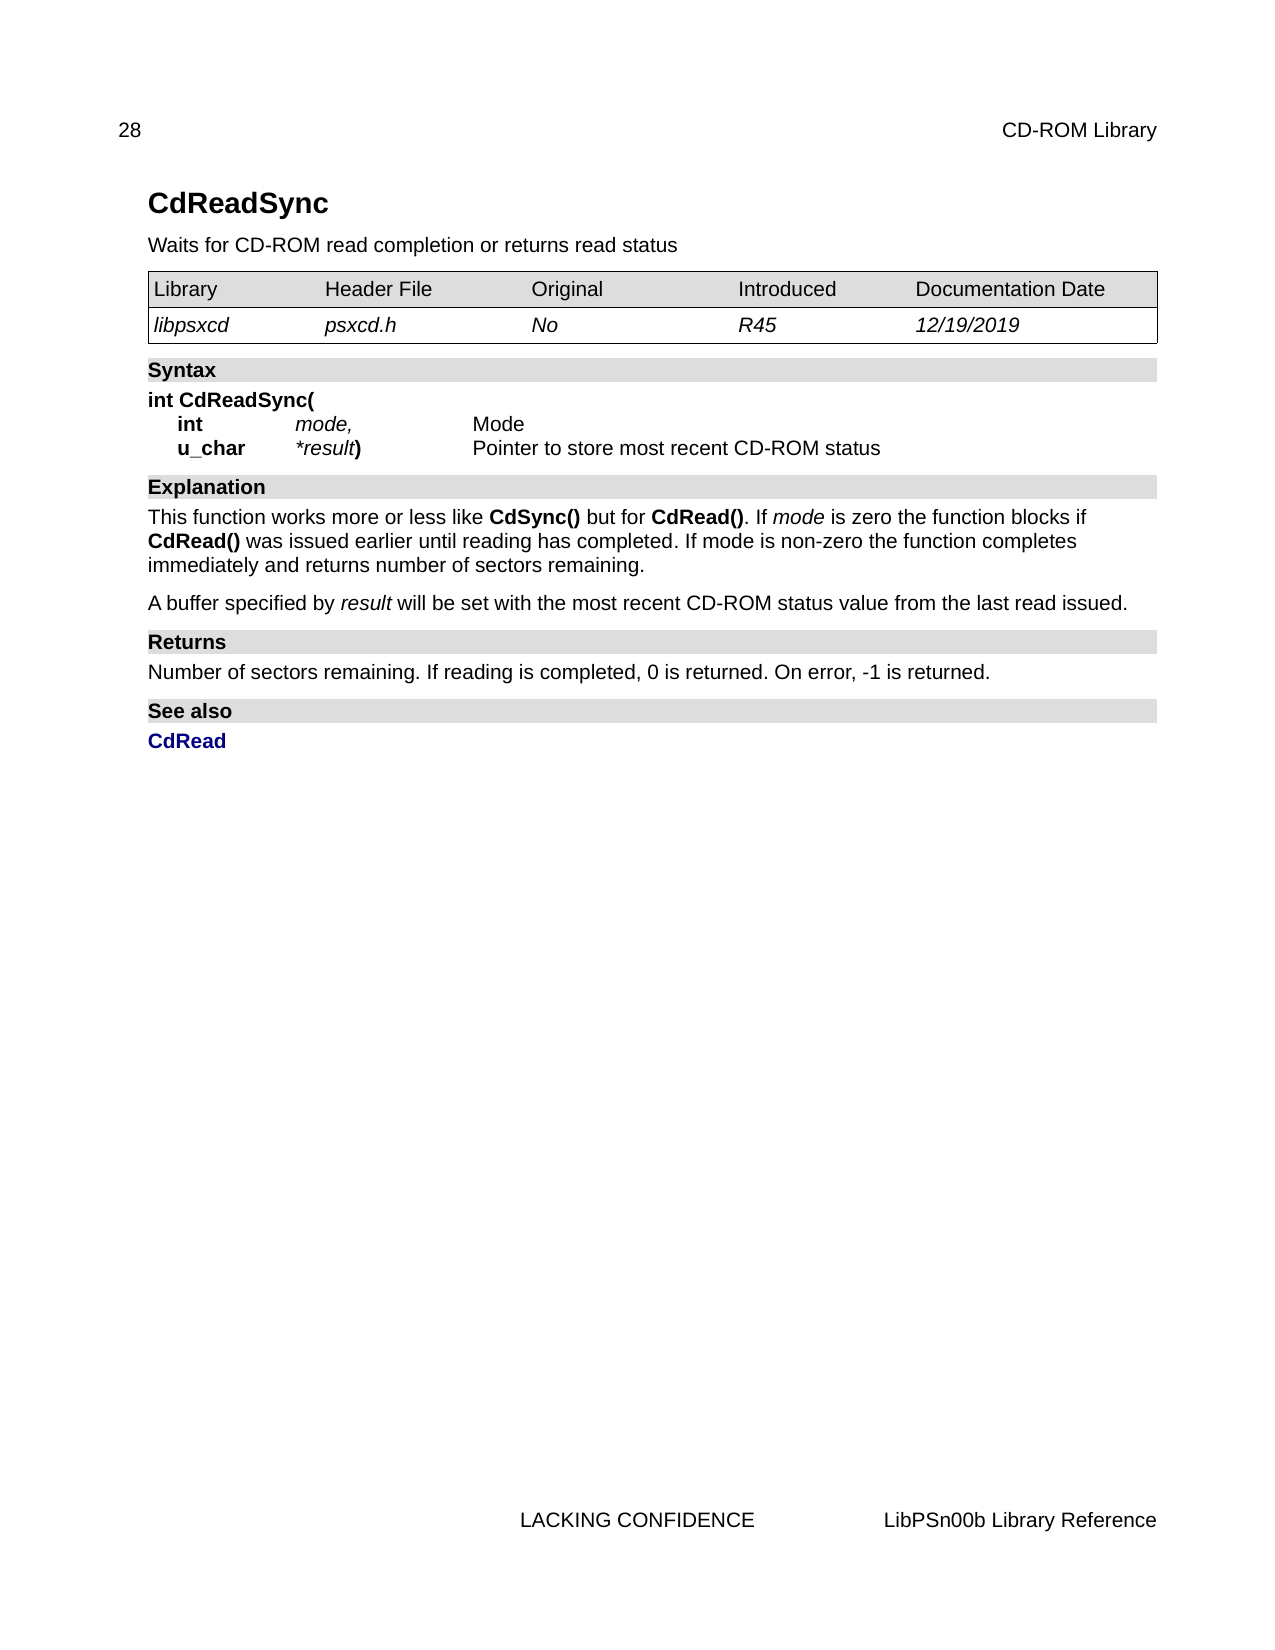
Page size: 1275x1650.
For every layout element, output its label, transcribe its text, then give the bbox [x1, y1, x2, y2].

text int mode, Mode [148, 412, 1157, 436]
text int CdReadSync( [148, 388, 1157, 412]
subtitle See also [148, 699, 1157, 723]
subtitle CdReadSync [148, 186, 1157, 220]
subtitle Explanation [148, 475, 1157, 499]
text Number of sectors remaining. If reading is completed, 0 is returned. On error, -1 is returned. [148, 660, 1157, 684]
text u_char *result) Pointer to store most recent CD-ROM status [148, 436, 1157, 460]
text Library Header File Original Introduced Documentation Date [149, 272, 1157, 307]
text Waits for CD-ROM read completion or returns read status [148, 232, 1157, 256]
subtitle Syntax [148, 358, 1157, 382]
text A buffer specified by result will be set with the most recent CD-ROM status value from the last read issued. [148, 591, 1157, 615]
subtitle Returns [148, 630, 1157, 654]
text libpsxcd psxcd.h No R45 12/19/2019 [149, 308, 1157, 343]
text This function works more or less like CdSync() but for CdRead(). If mode is zero the function blocks if CdRead() was issued earlier until reading has completed. If mode is non-zero the function completes immediately and returns number of sectors remaining. [148, 504, 1157, 576]
text CdRead [148, 728, 1157, 752]
